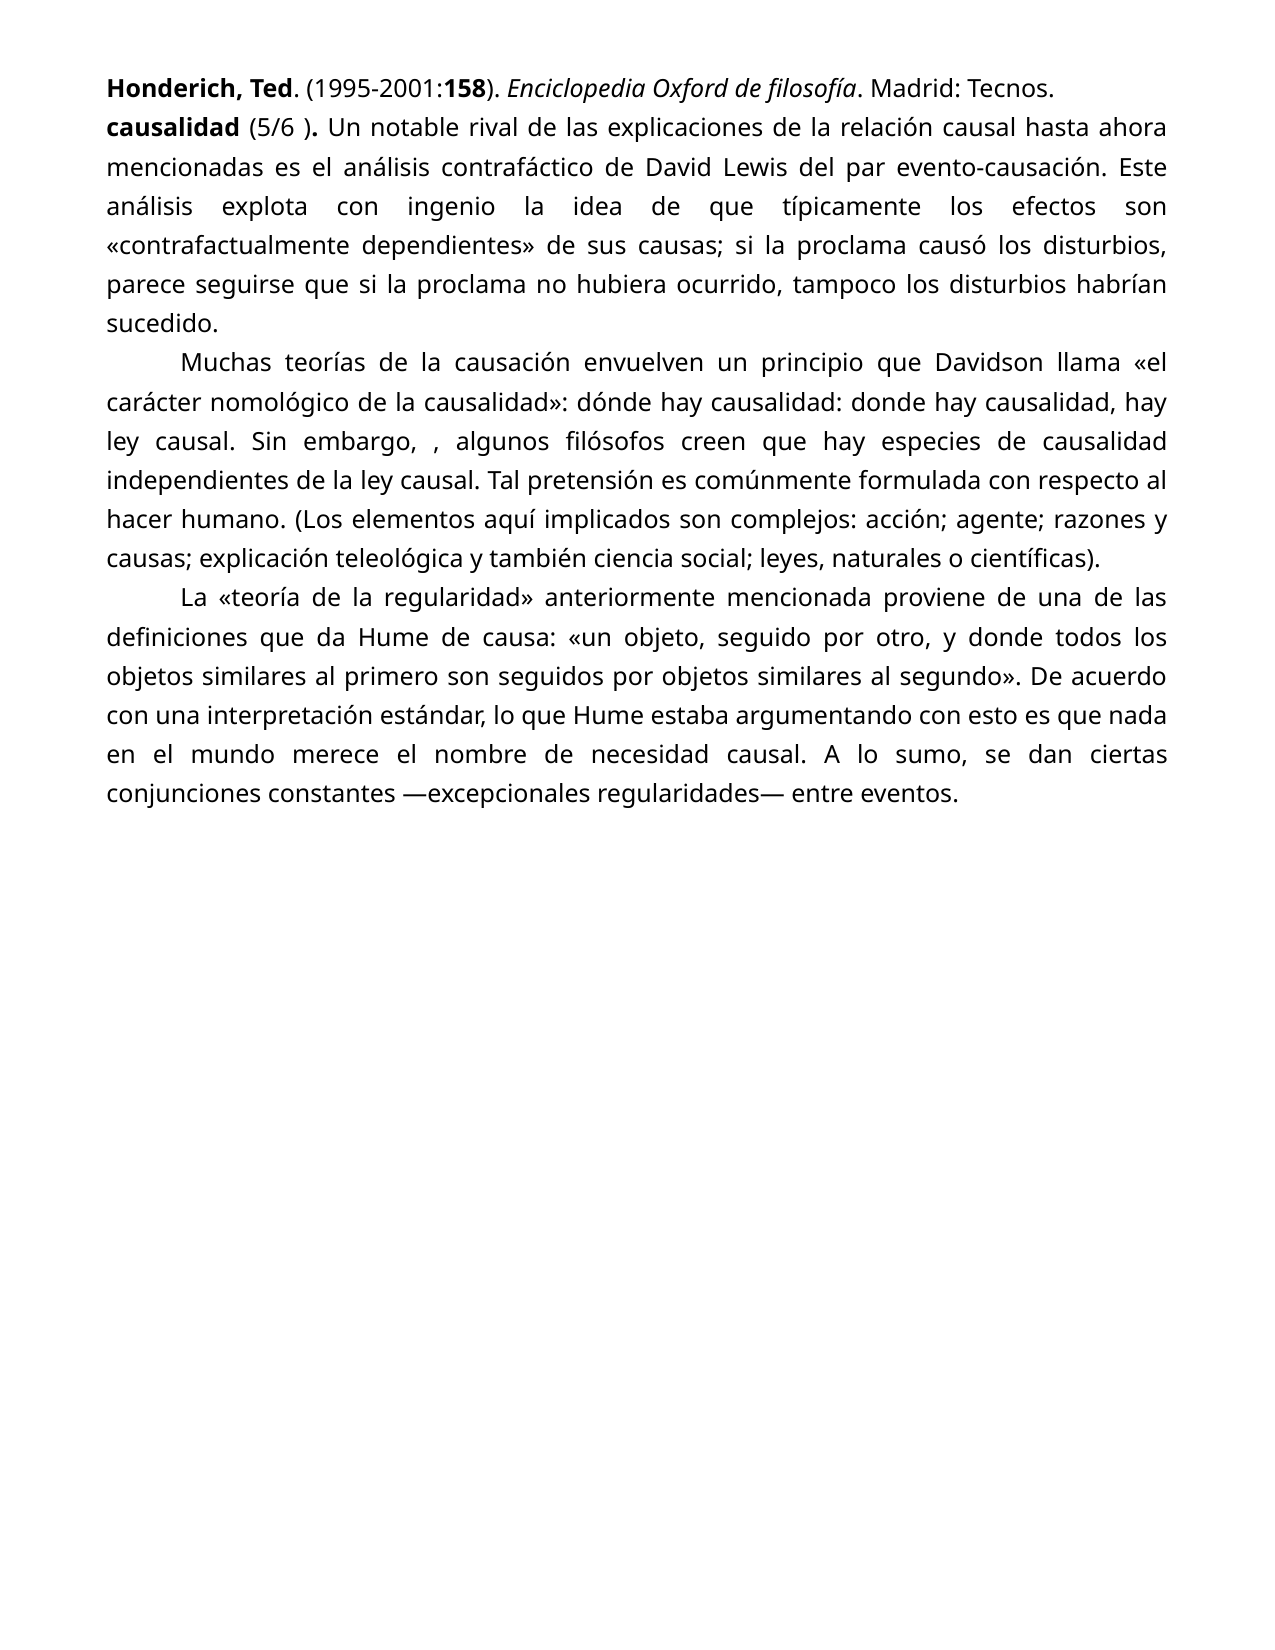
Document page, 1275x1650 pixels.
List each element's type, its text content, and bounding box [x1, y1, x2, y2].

text Muchas teorías de la causación envuelven un principio que Davidson llama «el carácter nomológico de la causalidad»: dónde hay causalidad: donde hay causalidad, hay ley causal. Sin embargo, , algunos filósofos creen que hay especies de causalidad independientes de la ley causal. Tal pretensión es comúnmente formulada con respecto al hacer humano. (Los elementos aquí implicados son complejos: acción; agente; razones y causas; explicación teleológica y también ciencia social; leyes, naturales o científicas). [106, 345, 1169, 575]
text Honderich, Ted. (1995-2001:158). Enciclopedia Oxford de filosofía. Madrid: Tecnos. [106, 71, 1169, 105]
text causalidad (5/6 ). Un notable rival de las explicaciones de la relación causal hasta ahora mencionadas es el análisis contrafáctico de David Lewis del par evento-causación. Este análisis explota con ingenio la idea de que típicamente los efectos son «contrafactualmente dependientes» de sus causas; si la proclama causó los disturbios, parece seguirse que si la proclama no hubiera ocurrido, tampoco los disturbios habrían sucedido. [106, 110, 1169, 340]
text La «teoría de la regularidad» anteriormente mencionada proviene de una de las definiciones que da Hume de causa: «un objeto, seguido por otro, y donde todos los objetos similares al primero son seguidos por objetos similares al segundo». De acuerdo con una interpretación estándar, lo que Hume estaba argumentando con esto es que nada en el mundo merece el nombre de necesidad causal. A lo sumo, se dan ciertas conjunciones constantes —excepcionales regularidades— entre eventos. [106, 580, 1169, 810]
